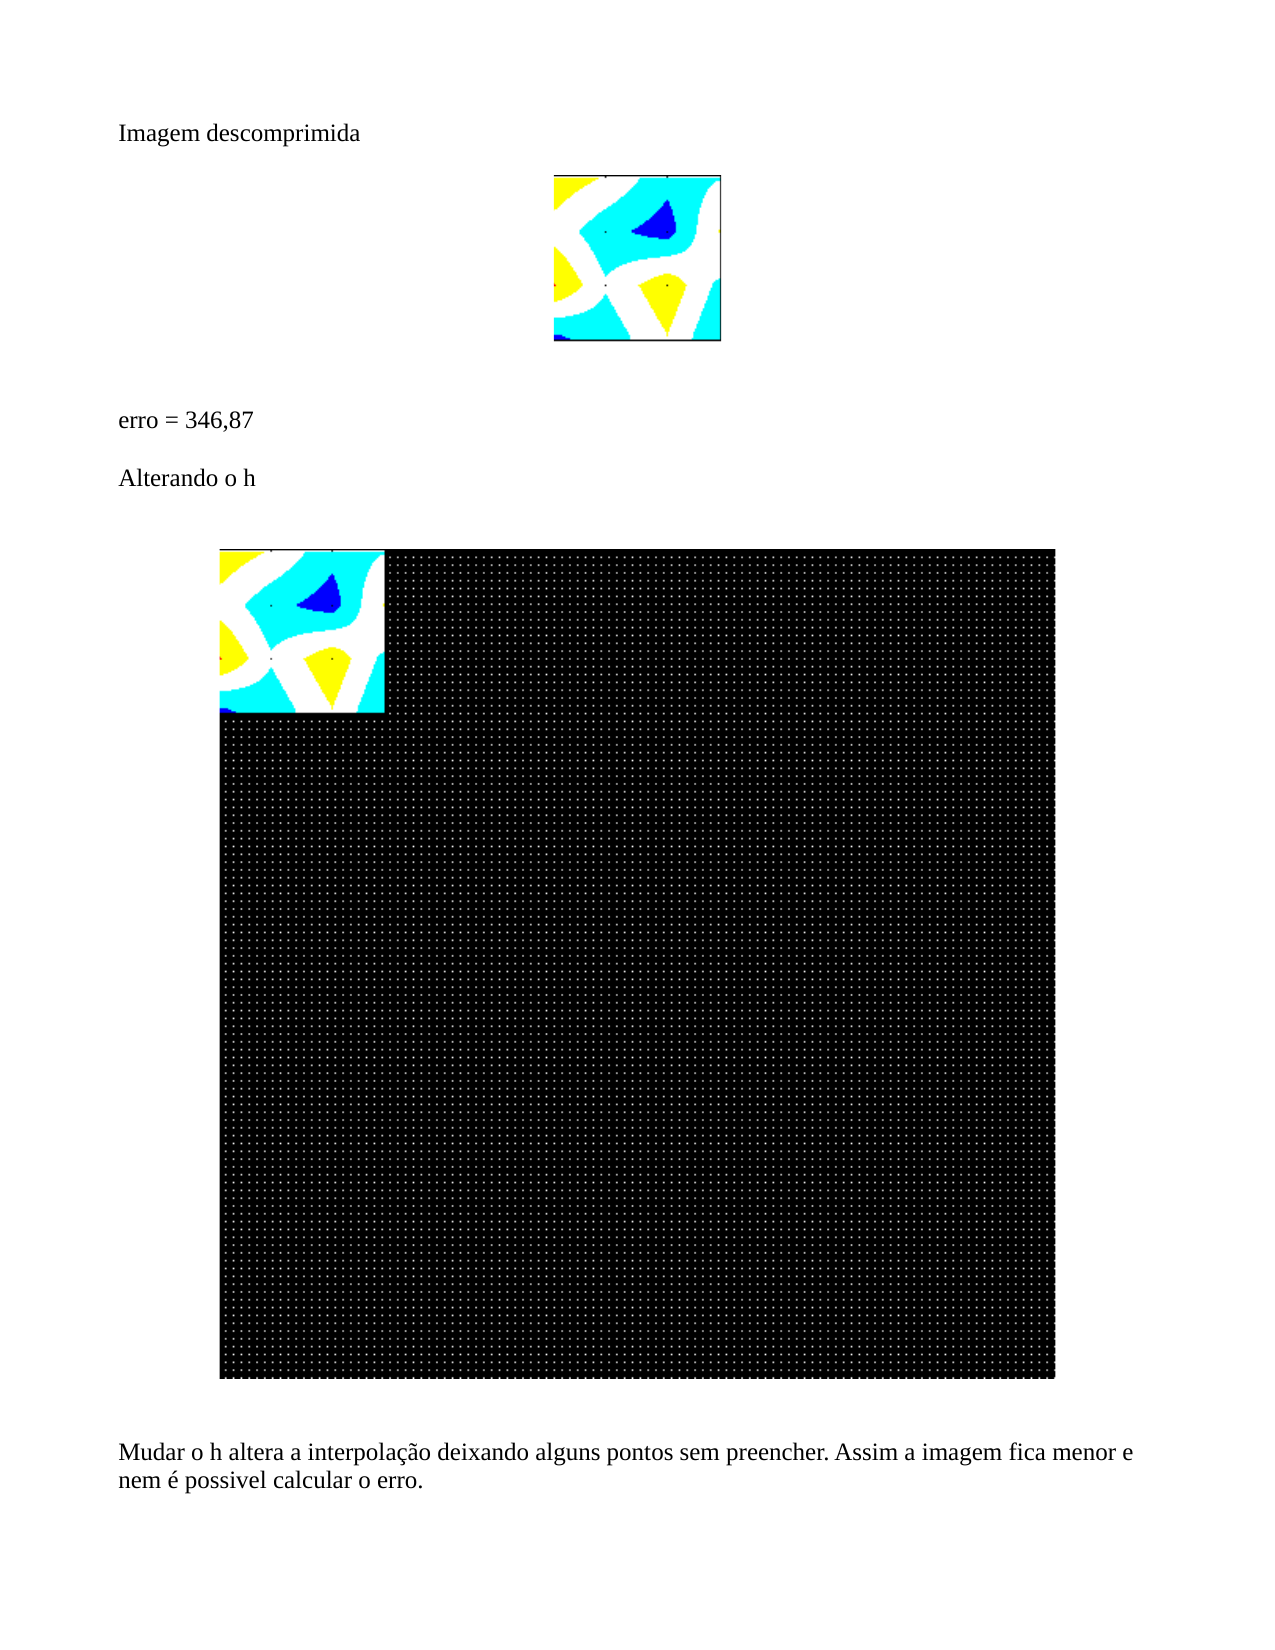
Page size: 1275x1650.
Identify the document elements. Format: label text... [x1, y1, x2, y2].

picture [553, 175, 722, 343]
text erro = 346,87 [118, 406, 1157, 434]
text Alterando o h [118, 463, 1157, 492]
picture [219, 549, 1056, 1379]
text Mudar o h altera a interpolação deixando alguns pontos sem preencher. Assim a imagem fica menor e nem é possivel calcular o erro. [118, 1437, 1157, 1494]
text Imagem descomprimida [118, 118, 1157, 147]
